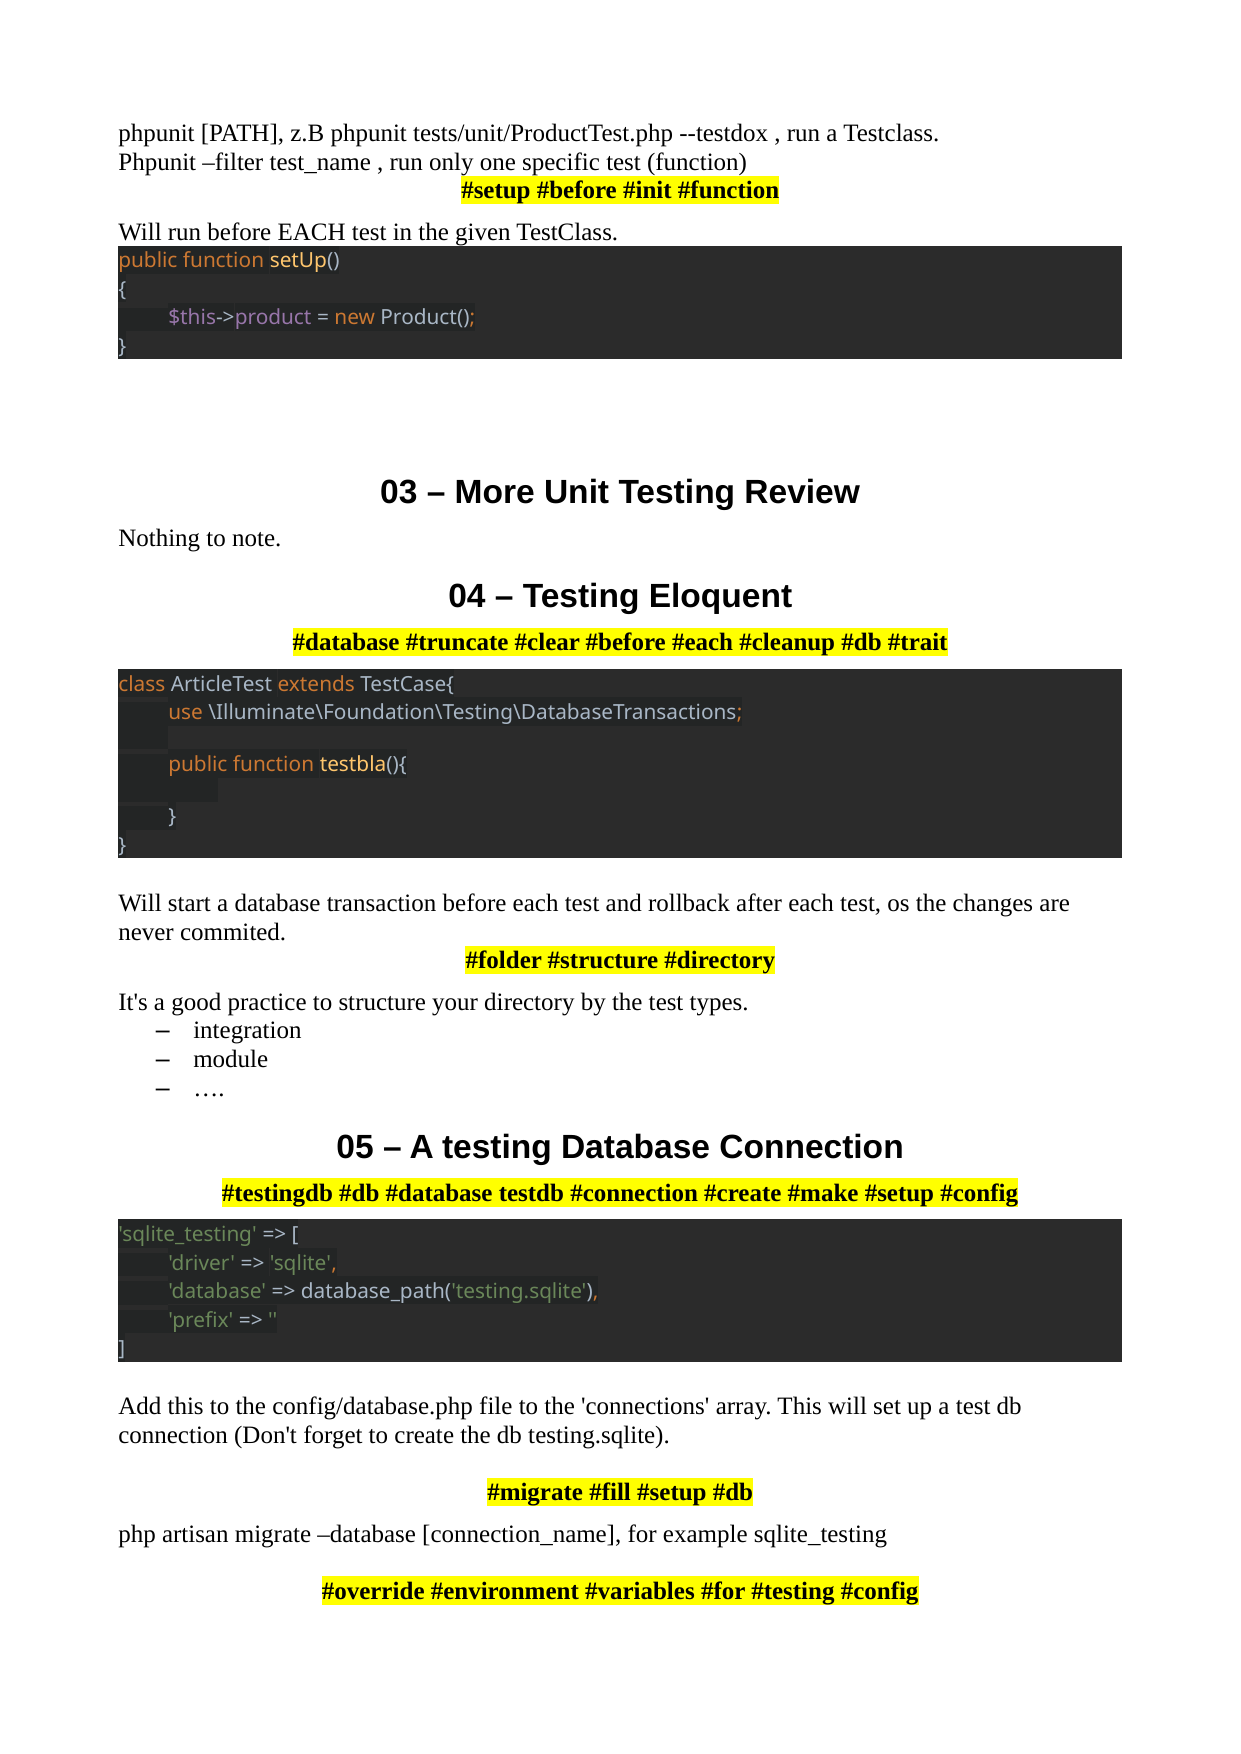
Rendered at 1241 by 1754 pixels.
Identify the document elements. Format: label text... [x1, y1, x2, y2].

text Nothing to note. [118, 523, 1122, 551]
text #setup #before #init #function [779, 176, 1122, 204]
text { [118, 274, 1122, 302]
text } [118, 830, 1122, 858]
text public function setUp() [118, 246, 1122, 274]
list …. [156, 1073, 1122, 1102]
list module [156, 1044, 1122, 1073]
text 'database' => database_path('testing.sqlite'), [118, 1276, 1122, 1305]
text Add this to the config/database.php file to the 'connections' array. This will set up a test db connection (Don't forget to create the db testing.sqlite). [118, 1391, 1122, 1449]
text class ArticleTest extends TestCase{ [118, 669, 1122, 697]
text #testingdb #db #database testdb #connection #create #make #setup #config [118, 1178, 222, 1207]
text Will run before EACH test in the given TestClass. [118, 217, 1122, 246]
text 'sqlite_testing' => [ [118, 1219, 1122, 1248]
text #database #truncate #clear #before #each #cleanup #db #trait [118, 627, 1122, 656]
text #setup #before #init #function [118, 176, 461, 204]
text 'driver' => 'sqlite', [118, 1248, 1122, 1276]
text #override #environment #variables #for #testing #config [919, 1576, 1122, 1605]
text public function testbla(){ [118, 749, 1122, 778]
text use \Illuminate\Foundation\Testing\DatabaseTransactions; [118, 697, 1122, 726]
text #folder #structure #directory [118, 946, 465, 974]
text Will start a database transaction before each test and rollback after each test, os the changes are never commited. [118, 888, 1122, 946]
text $this->product = new Product(); [118, 302, 1122, 331]
text #folder #structure #directory [775, 946, 1122, 974]
text 'prefix' => '' [118, 1305, 1122, 1333]
text } [118, 331, 1122, 359]
text #testingdb #db #database testdb #connection #create #make #setup #config [1018, 1178, 1122, 1207]
text 03 – More Unit Testing Review [118, 471, 1122, 510]
text ] [118, 1333, 1122, 1362]
text } [118, 802, 1122, 830]
text Phpunit –filter test_name , run only one specific test (function) [118, 147, 1122, 176]
text 04 – Testing Eloquent [118, 576, 1122, 615]
text It's a good practice to structure your directory by the test types. [118, 987, 1122, 1016]
text #migrate #fill #setup #db [118, 1477, 1122, 1506]
text php artisan migrate –database [connection_name], for example sqlite_testing [118, 1519, 1122, 1547]
text 05 – A testing Database Connection [118, 1127, 1122, 1165]
text #override #environment #variables #for #testing #config [118, 1576, 322, 1605]
list integration [156, 1016, 1122, 1044]
text phpunit [PATH], z.B phpunit tests/unit/ProductTest.php --testdox , run a Testclass. [118, 118, 1122, 147]
